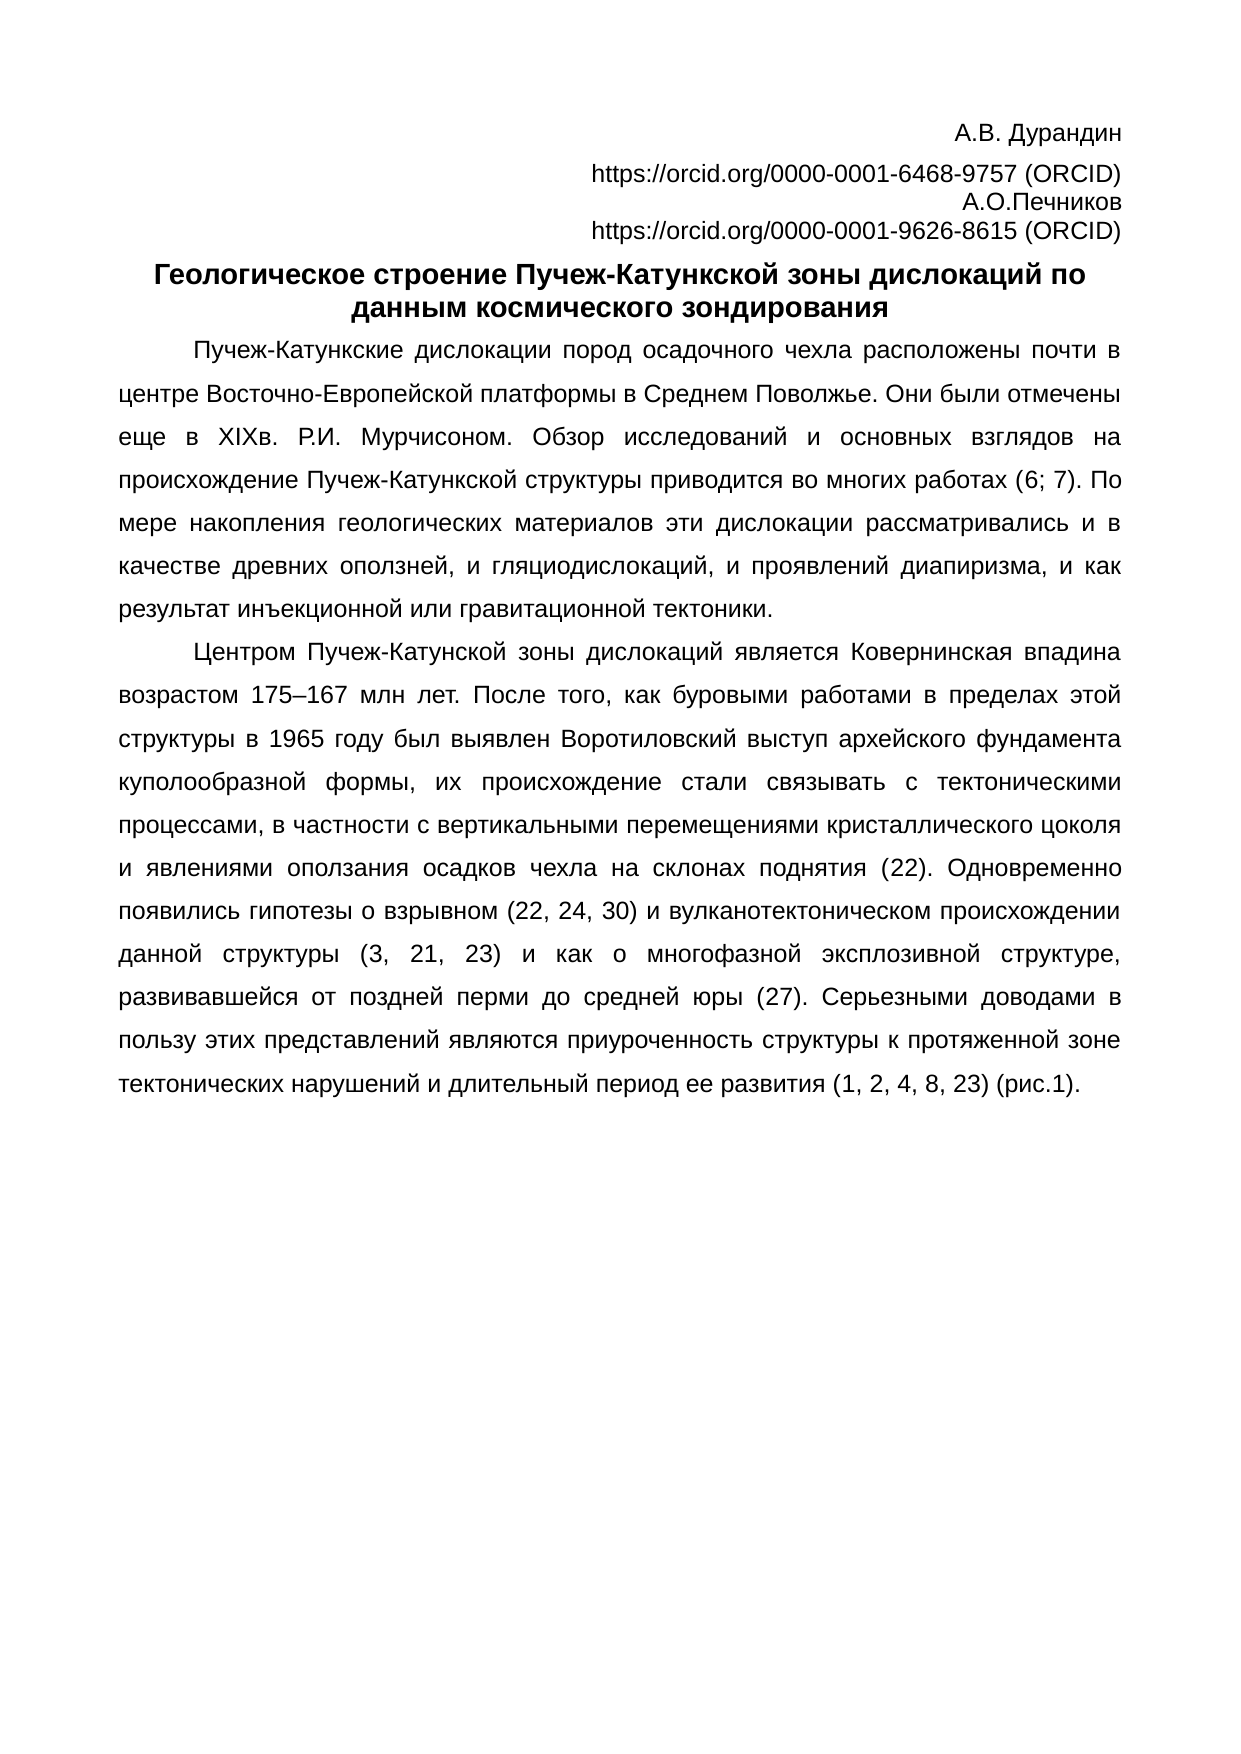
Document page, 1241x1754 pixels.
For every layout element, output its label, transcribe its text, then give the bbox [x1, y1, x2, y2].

text А.В. Дурандин [118, 118, 1122, 147]
text Геологическое строение Пучеж-Катункской зоны дислокаций по данным космического зондирования [118, 257, 1122, 324]
text https://orcid.org/0000-0001-9626-8615 (ORCID) [118, 216, 1122, 245]
text А.О.Печников [118, 187, 1122, 216]
text Пучеж-Катункские дислокации пород осадочного чехла расположены почти в центре Восточно-Европейской платформы в Среднем Поволжье. Они были отмечены еще в XIXв. Р.И. Мурчисоном. Обзор исследований и основных взглядов на происхождение Пучеж-Катункской структуры приводится во многих работах (6; 7). По мере накопления геологических материалов эти дислокации рассматривались и в качестве древних оползней, и гляциодислокаций, и проявлений диапиризма, и как результат инъекционной или гравитационной тектоники. [118, 336, 1122, 623]
text Центром Пучеж-Катунской зоны дислокаций является Ковернинская впадина возрастом 175–167 млн лет. После того, как буровыми работами в пределах этой структуры в 1965 году был выявлен Воротиловский выступ архейского фундамента куполообразной формы, их происхождение стали связывать с тектоническими процессами, в частности с вертикальными перемещениями кристаллического цоколя и явлениями оползания осадков чехла на склонах поднятия (22). Одновременно появились гипотезы о взрывном (22, 24, 30) и вулканотектоническом происхождении данной структуры (3, 21, 23) и как о многофазной эксплозивной структуре, развивавшейся от поздней перми до средней юры (27). Серьезными доводами в пользу этих представлений являются приуроченность структуры к протяженной зоне тектонических нарушений и длительный период ее развития (1, 2, 4, 8, 23) (рис.1). [118, 637, 1122, 1097]
text https://orcid.org/0000-0001-6468-9757 (ORCID) [118, 159, 1122, 187]
